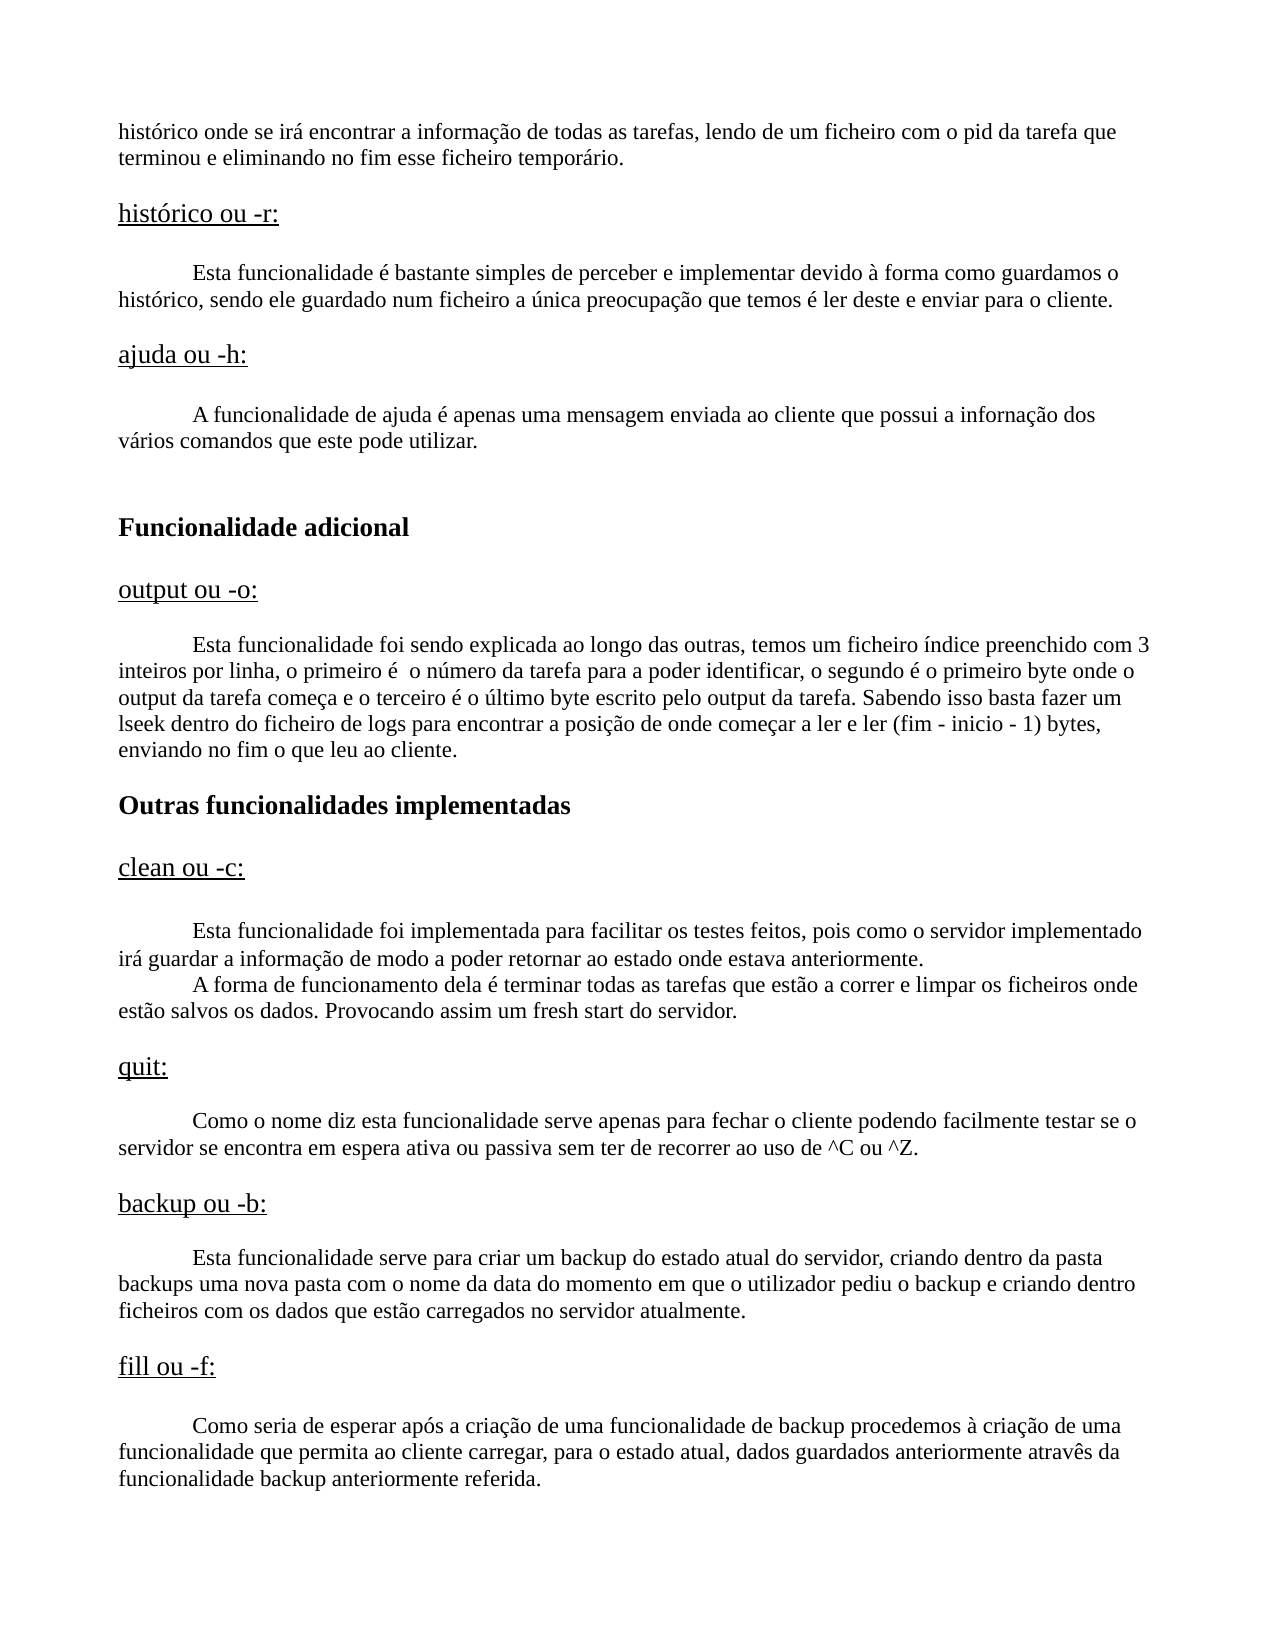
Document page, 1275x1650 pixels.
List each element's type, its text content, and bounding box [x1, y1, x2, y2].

text ajuda ou -h: [118, 338, 1157, 370]
text fill ou -f: [118, 1349, 1157, 1381]
text Esta funcionalidade foi implementada para facilitar os testes feitos, pois como o servidor implementado irá guardar a informação de modo a poder retornar ao estado onde estava anteriormente. [118, 913, 1157, 971]
text Como seria de esperar após a criação de uma funcionalidade de backup procedemos à criação de uma funcionalidade que permita ao cliente carregar, para o estado atual, dados guardados anteriormente atravês da funcionalidade backup anteriormente referida. [118, 1412, 1157, 1491]
text Como o nome diz esta funcionalidade serve apenas para fechar o cliente podendo facilmente testar se o servidor se encontra em espera ativa ou passiva sem ter de recorrer ao uso de ^C ou ^Z. [118, 1108, 1157, 1160]
text A funcionalidade de ajuda é apenas uma mensagem enviada ao cliente que possui a infornação dos vários comandos que este pode utilizar. [118, 401, 1157, 453]
text A forma de funcionamento dela é terminar todas as tarefas que estão a correr e limpar os ficheiros onde estão salvos os dados. Provocando assim um fresh start do servidor. [118, 971, 1157, 1024]
text clean ou -c: [118, 851, 1157, 882]
text histórico onde se irá encontrar a informação de todas as tarefas, lendo de um ficheiro com o pid da tarefa que terminou e eliminando no fim esse ficheiro temporário. [118, 118, 1157, 171]
text backup ou -b: [118, 1187, 1157, 1218]
text Funcionalidade adicional [118, 511, 1157, 542]
text output ou -o: [118, 573, 1157, 604]
text Esta funcionalidade é bastante simples de perceber e implementar devido à forma como guardamos o histórico, sendo ele guardado num ficheiro a única preocupação que temos é ler deste e enviar para o cliente. [118, 259, 1157, 312]
text Esta funcionalidade foi sendo explicada ao longo das outras, temos um ficheiro índice preenchido com 3 inteiros por linha, o primeiro é o número da tarefa para a poder identificar, o segundo é o primeiro byte onde o output da tarefa começa e o terceiro é o último byte escrito pelo output da tarefa. Sabendo isso basta fazer um lseek dentro do ficheiro de logs para encontrar a posição de onde começar a ler e ler (fim - inicio - 1) bytes, enviando no fim o que leu ao cliente. [118, 631, 1157, 763]
text Outras funcionalidades implementadas [118, 789, 1157, 820]
text Esta funcionalidade serve para criar um backup do estado atual do servidor, criando dentro da pasta backups uma nova pasta com o nome da data do momento em que o utilizador pediu o backup e criando dentro ficheiros com os dados que estão carregados no servidor atualmente. [118, 1244, 1157, 1323]
text quit: [118, 1050, 1157, 1081]
text histórico ou -r: [118, 197, 1157, 228]
